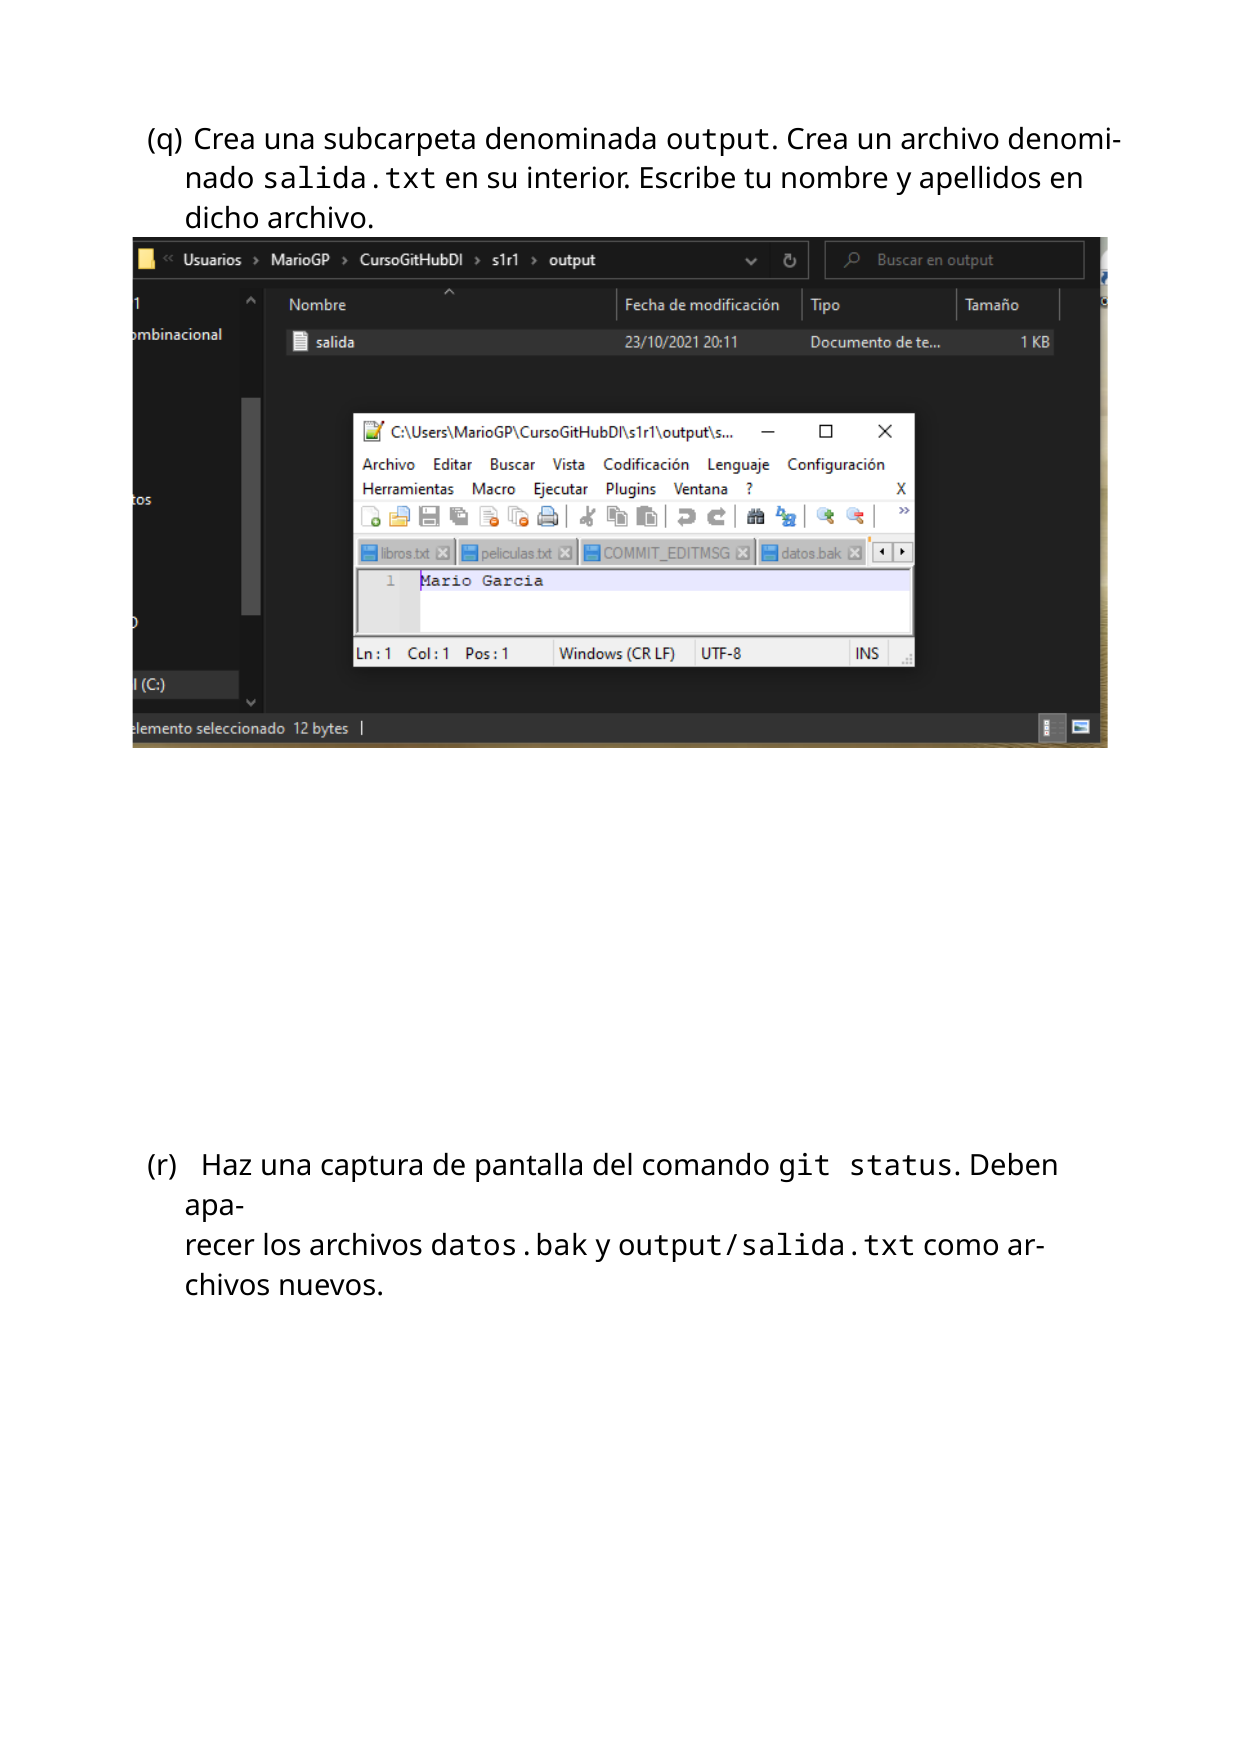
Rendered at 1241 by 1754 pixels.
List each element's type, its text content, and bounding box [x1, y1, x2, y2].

list Haz una captura de pantalla del comando git status. Deben apa- recer los archivos datos.bak y output/salida.txt como ar- chivos nuevos. [147, 1145, 1122, 1303]
picture [132, 237, 1108, 748]
list Crea una subcarpeta denominada output. Crea un archivo denomi- nado salida.txt en su interior. Escribe tu nombre y apellidos en dicho archivo. [147, 118, 1122, 237]
